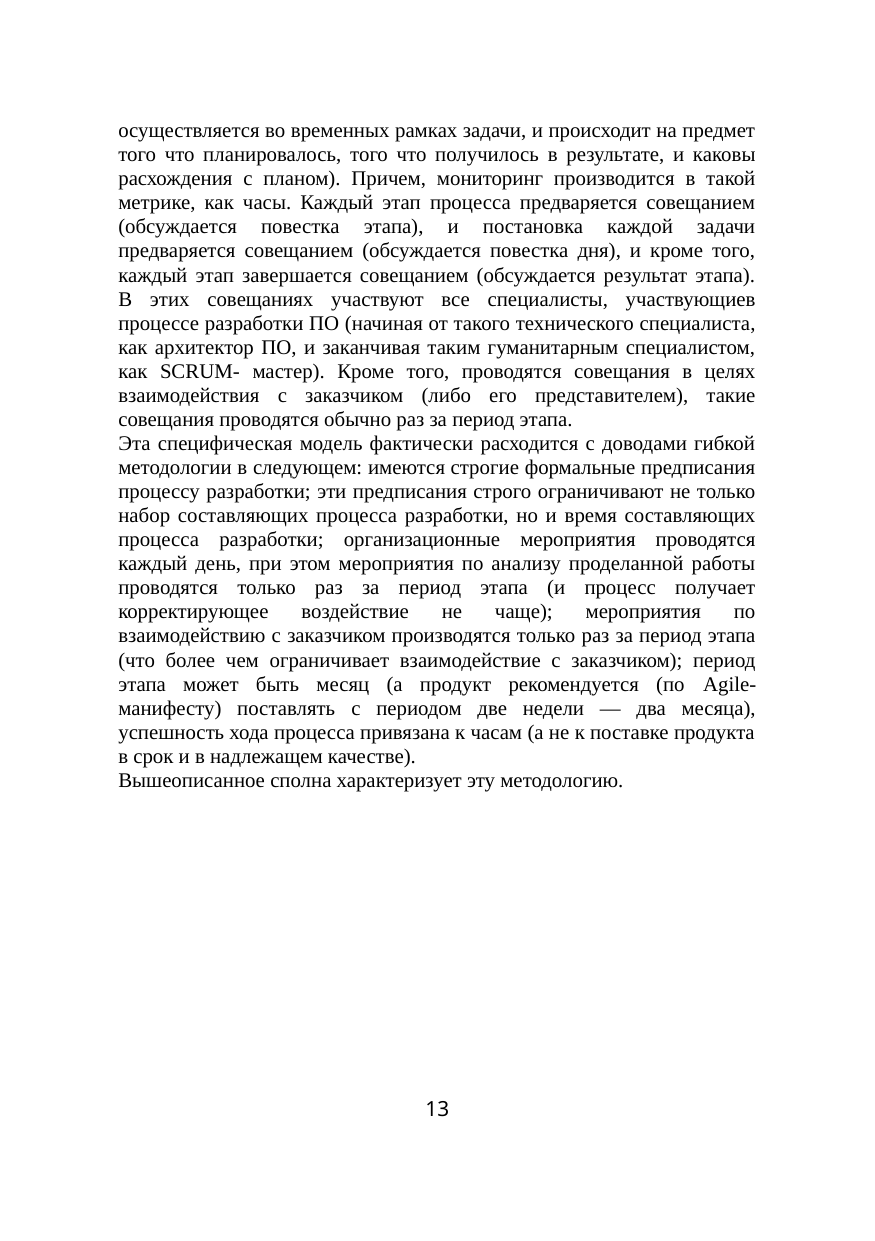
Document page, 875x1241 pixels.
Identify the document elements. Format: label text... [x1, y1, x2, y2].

text Эта специфическая модель фактически расходится с доводами гибкой методологии в следующем: имеются строгие формальные предписания процессу разработки; эти предписания строго ограничивают не только набор составляющих процесса разработки, но и время составляющих процесса разработки; организационные мероприятия проводятся каждый день, при этом мероприятия по анализу проделанной работы проводятся только раз за период этапа (и процесс получает корректирующее воздействие не чаще); мероприятия по взаимодействию с заказчиком производятся только раз за период этапа (что более чем ограничивает взаимодействие с заказчиком); период этапа может быть месяц (а продукт рекомендуется (по Agile- манифесту) поставлять c периодом две недели — два месяца), успешность хода процесса привязана к часам (а не к поставке продукта в срок и в надлежащем качестве). [118, 431, 756, 768]
text осуществляется во временных рамках задачи, и происходит на предмет того что планировалось, того что получилось в результате, и каковы расхождения с планом). Причем, мониторинг производится в такой метрике, как часы. Каждый этап процесса предваряется совещанием (обсуждается повестка этапа), и постановка каждой задачи предваряется совещанием (обсуждается повестка дня), и кроме того, каждый этап завершается совещанием (обсуждается результат этапа). В этих совещаниях участвуют все специалисты, участвующиев процессе разработки ПО (начиная от такого технического специалиста, как архитектор ПО, и заканчивая таким гуманитарным специалистом, как SCRUM- мастер). Кроме того, проводятся совещания в целях взаимодействия с заказчиком (либо его представителем), такие совещания проводятся обычно раз за период этапа. [118, 118, 756, 431]
text Вышеописанное сполна характеризует эту методологию. [118, 768, 756, 792]
